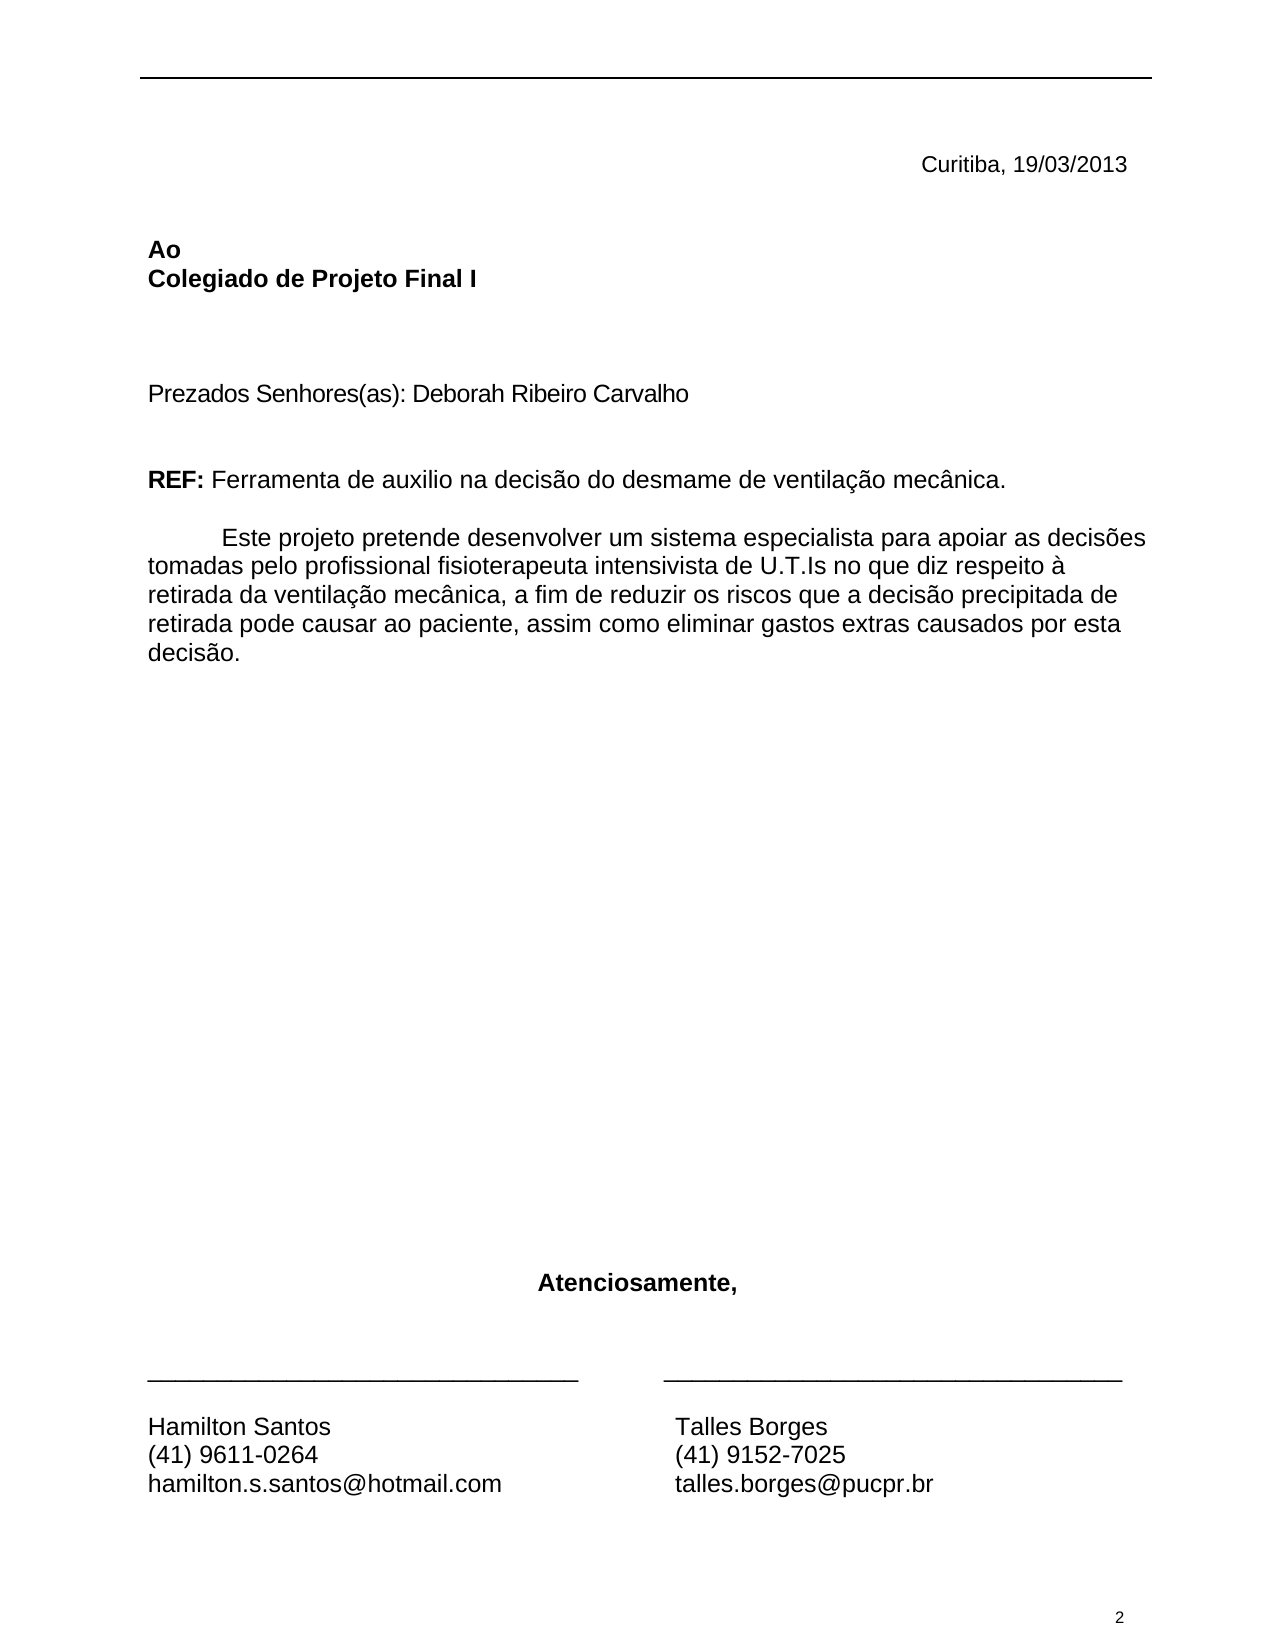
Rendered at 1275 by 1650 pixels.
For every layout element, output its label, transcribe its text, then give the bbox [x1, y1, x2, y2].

text Talles Borges [675, 1411, 1152, 1440]
text Ao [148, 235, 1127, 264]
text (41) 9152-7025 [675, 1440, 1152, 1469]
text talles.borges@pucpr.br [675, 1469, 1127, 1498]
text (41) 9611-0264 [148, 1440, 624, 1469]
text Prezados Senhores(as): Deborah Ribeiro Carvalho [148, 379, 1127, 408]
text Hamilton Santos [148, 1411, 624, 1440]
text _______________________________ _________________________________ [148, 1354, 1127, 1383]
text Colegiado de Projeto Final I [148, 264, 1127, 293]
text REF: Ferramenta de auxilio na decisão do desmame de ventilação mecânica. [148, 465, 1127, 494]
text Curitiba, 19/03/2013 [148, 151, 1127, 178]
text Atenciosamente, [148, 1268, 1127, 1296]
text Este projeto pretende desenvolver um sistema especialista para apoiar as decisões tomadas pelo profissional fisioterapeuta intensivista de U.T.Is no que diz respeito à retirada da ventilação mecânica, a fim de reduzir os riscos que a decisão precipitada de retirada pode causar ao paciente, assim como eliminar gastos extras causados por esta decisão. [148, 523, 1152, 666]
text hamilton.s.santos@hotmail.com [148, 1469, 600, 1498]
